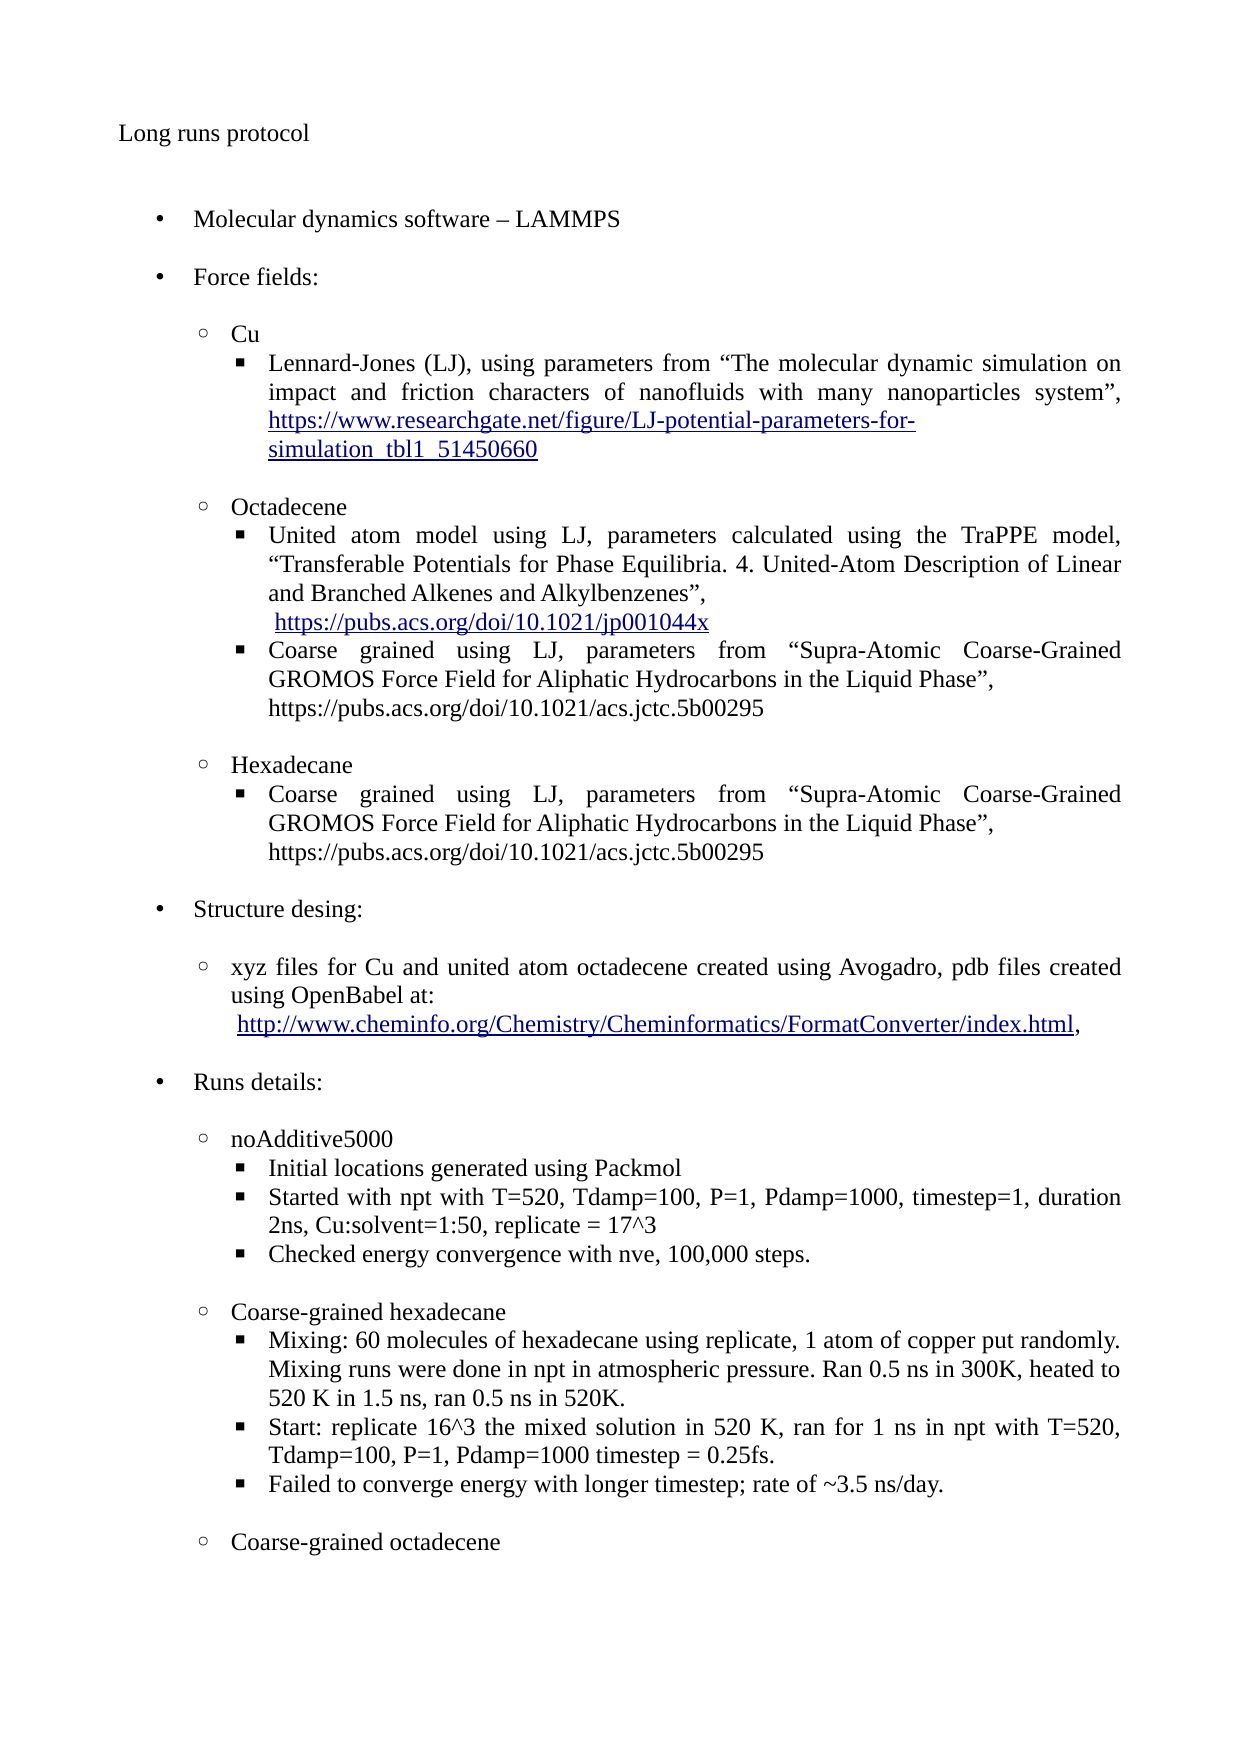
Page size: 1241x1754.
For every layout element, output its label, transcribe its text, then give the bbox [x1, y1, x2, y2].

list Cu [193, 319, 1122, 348]
list Coarse grained using LJ, parameters from “Supra-Atomic Coarse-Grained GROMOS Force Field for Aliphatic Hydrocarbons in the Liquid Phase”, [231, 779, 1122, 837]
list https://pubs.acs.org/doi/10.1021/jp001044x [231, 607, 1122, 636]
list https://pubs.acs.org/doi/10.1021/acs.jctc.5b00295 [231, 693, 1122, 722]
list Runs details: [156, 1067, 1122, 1096]
list Lennard-Jones (LJ), using parameters from “The molecular dynamic simulation on impact and friction characters of nanofluids with many nanoparticles system”, https://www.researchgate.net/figure/LJ-potential-parameters-for-simulation_tbl1_51450660 [231, 348, 1122, 463]
list Coarse grained using LJ, parameters from “Supra-Atomic Coarse-Grained GROMOS Force Field for Aliphatic Hydrocarbons in the Liquid Phase”, [231, 636, 1122, 693]
list Initial locations generated using Packmol [231, 1153, 1122, 1182]
list Checked energy convergence with nve, 100,000 steps. [231, 1239, 1122, 1268]
list United atom model using LJ, parameters calculated using the TraPPE model, “Transferable Potentials for Phase Equilibria. 4. United-Atom Description of Linear and Branched Alkenes and Alkylbenzenes”, [231, 521, 1122, 607]
list Start: replicate 16^3 the mixed solution in 520 K, ran for 1 ns in npt with T=520, Tdamp=100, P=1, Pdamp=1000 timestep = 0.25fs. [231, 1412, 1122, 1469]
list Coarse-grained hexadecane [193, 1297, 1122, 1326]
list Force fields: [156, 262, 1122, 291]
list http://www.cheminfo.org/Chemistry/Cheminformatics/FormatConverter/index.html, [193, 1009, 1122, 1038]
list xyz files for Cu and united atom octadecene created using Avogadro, pdb files created using OpenBabel at: [193, 952, 1122, 1009]
list Mixing: 60 molecules of hexadecane using replicate, 1 atom of copper put randomly. Mixing runs were done in npt in atmospheric pressure. Ran 0.5 ns in 300K, heated to 520 K in 1.5 ns, ran 0.5 ns in 520K. [231, 1326, 1122, 1412]
text Long runs protocol [118, 118, 1122, 147]
list Structure desing: [156, 894, 1122, 923]
list Hexadecane [193, 751, 1122, 779]
list Coarse-grained octadecene [193, 1527, 1122, 1556]
list noAdditive5000 [193, 1124, 1122, 1153]
list Molecular dynamics software – LAMMPS [156, 204, 1122, 233]
list https://pubs.acs.org/doi/10.1021/acs.jctc.5b00295 [231, 837, 1122, 866]
list Failed to converge energy with longer timestep; rate of ~3.5 ns/day. [231, 1469, 1122, 1498]
list Started with npt with T=520, Tdamp=100, P=1, Pdamp=1000, timestep=1, duration 2ns, Cu:solvent=1:50, replicate = 17^3 [231, 1182, 1122, 1239]
list Octadecene [193, 492, 1122, 521]
